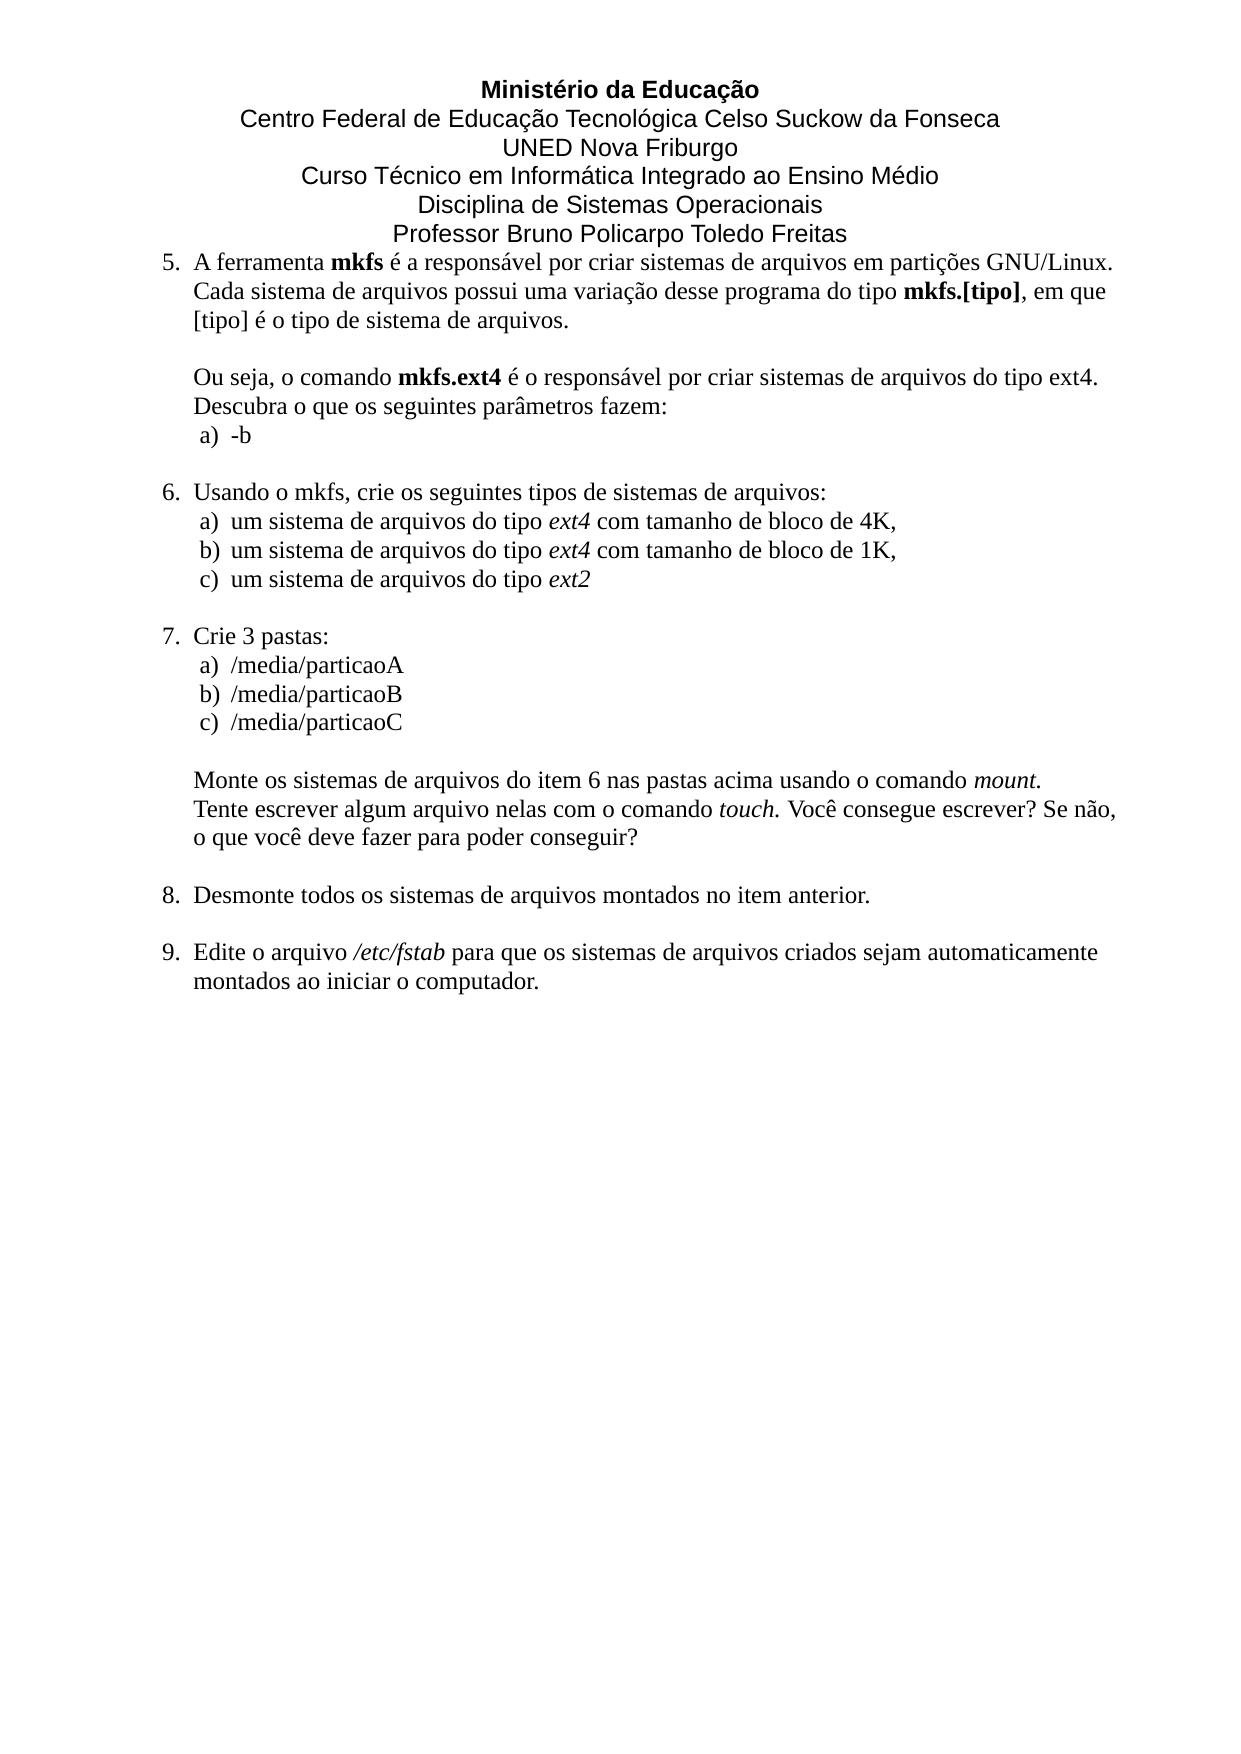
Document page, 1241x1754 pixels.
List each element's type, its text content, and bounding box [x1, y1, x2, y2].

list Usando o mkfs, crie os seguintes tipos de sistemas de arquivos: [156, 477, 1122, 506]
list um sistema de arquivos do tipo ext4 com tamanho de bloco de 4K, [193, 506, 1122, 535]
list /media/particaoA [193, 650, 1122, 679]
list /media/particaoB [193, 679, 1122, 707]
list Ou seja, o comando mkfs.ext4 é o responsável por criar sistemas de arquivos do tipo ext4. Descubra o que os seguintes parâmetros fazem: [156, 362, 1122, 420]
list /media/particaoC [193, 707, 1122, 736]
list A ferramenta mkfs é a responsável por criar sistemas de arquivos em partições GNU/Linux. Cada sistema de arquivos possui uma variação desse programa do tipo mkfs.[tipo], em que [tipo] é o tipo de sistema de arquivos. [156, 247, 1122, 334]
list um sistema de arquivos do tipo ext4 com tamanho de bloco de 1K, [193, 535, 1122, 564]
list Desmonte todos os sistemas de arquivos montados no item anterior. [156, 880, 1122, 909]
list Monte os sistemas de arquivos do item 6 nas pastas acima usando o comando mount. [156, 765, 1122, 794]
list -b [193, 420, 1122, 449]
list Edite o arquivo /etc/fstab para que os sistemas de arquivos criados sejam automaticamente montados ao iniciar o computador. [156, 937, 1122, 995]
list Crie 3 pastas: [156, 621, 1122, 650]
list um sistema de arquivos do tipo ext2 [193, 564, 1122, 592]
list Tente escrever algum arquivo nelas com o comando touch. Você consegue escrever? Se não, o que você deve fazer para poder conseguir? [156, 794, 1122, 851]
